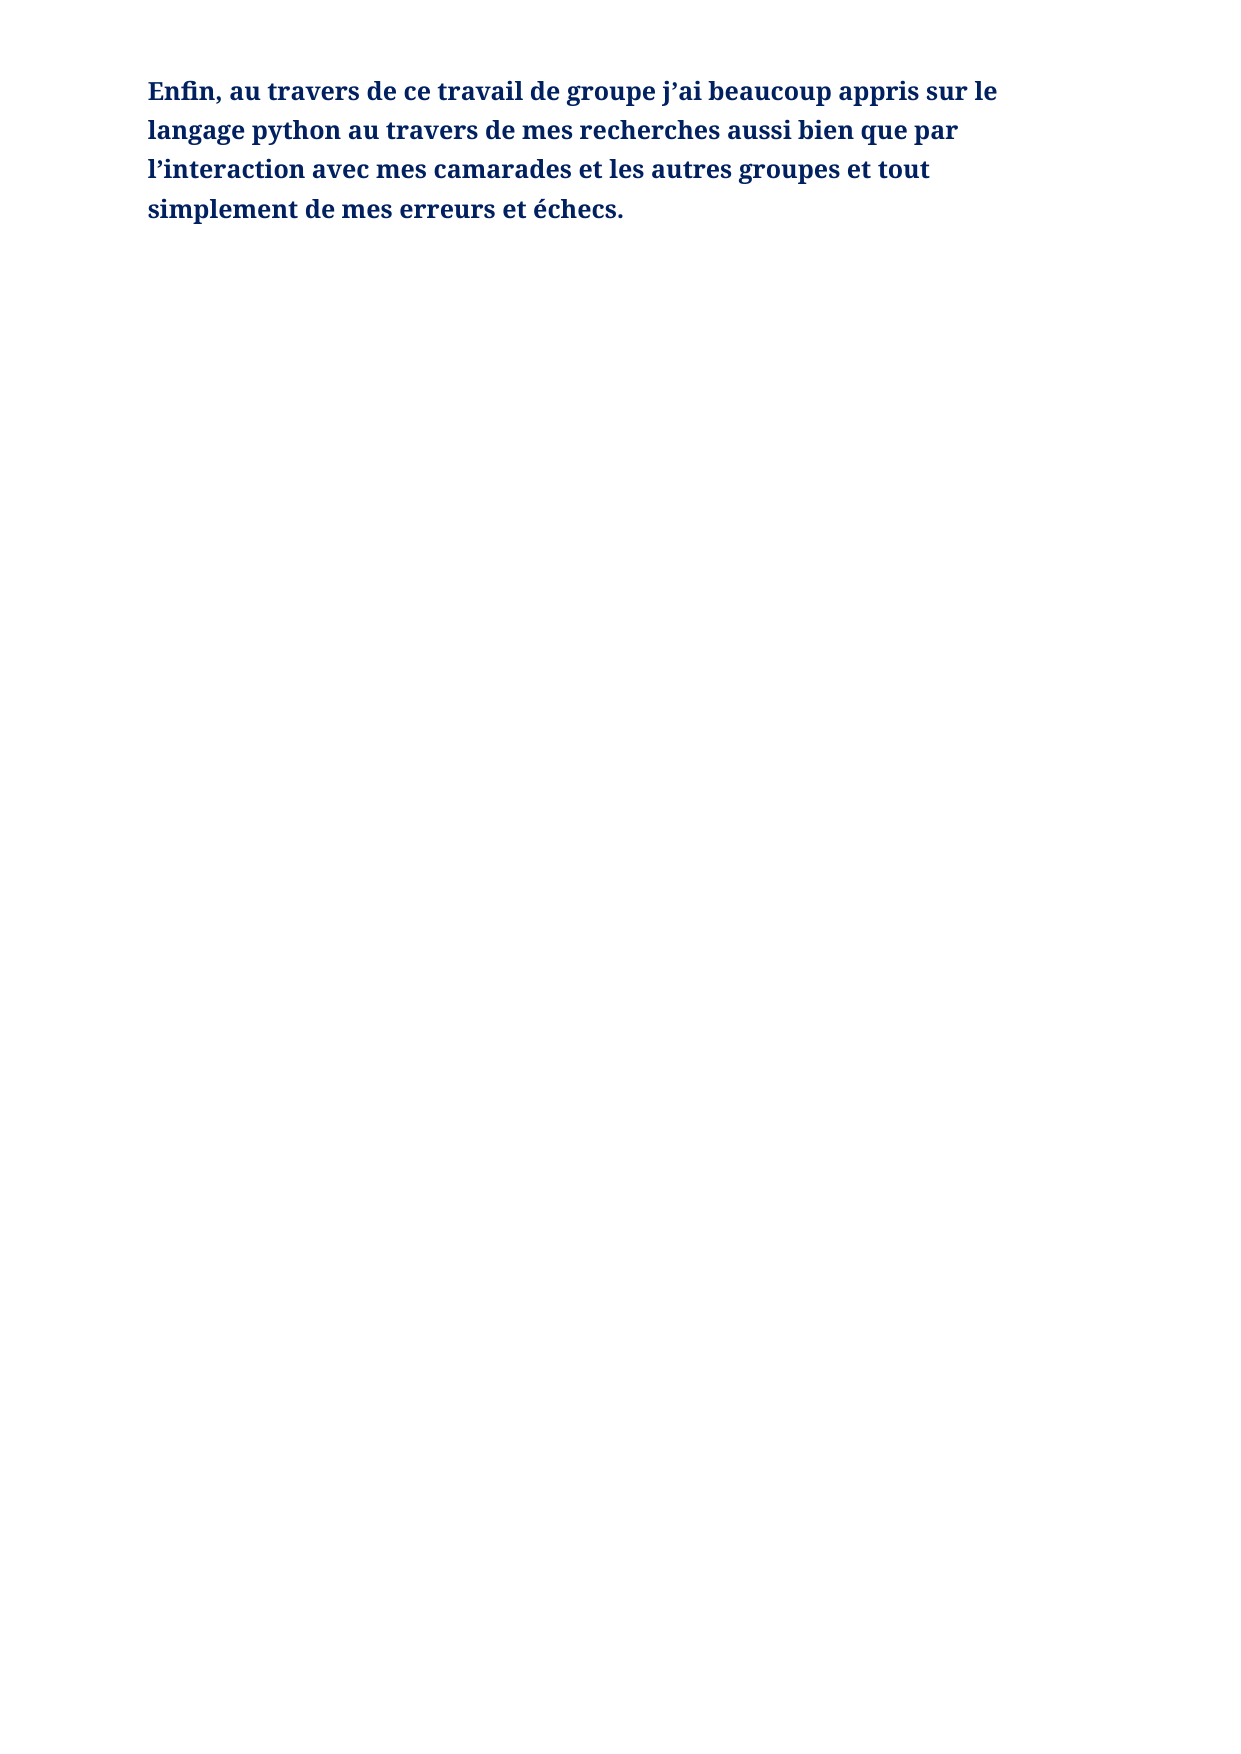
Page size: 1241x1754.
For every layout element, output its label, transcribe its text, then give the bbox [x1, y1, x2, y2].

text Enfin, au travers de ce travail de groupe j’ai beaucoup appris sur le langage python au travers de mes recherches aussi bien que par l’interaction avec mes camarades et les autres groupes et tout simplement de mes erreurs et échecs. [148, 74, 1078, 225]
